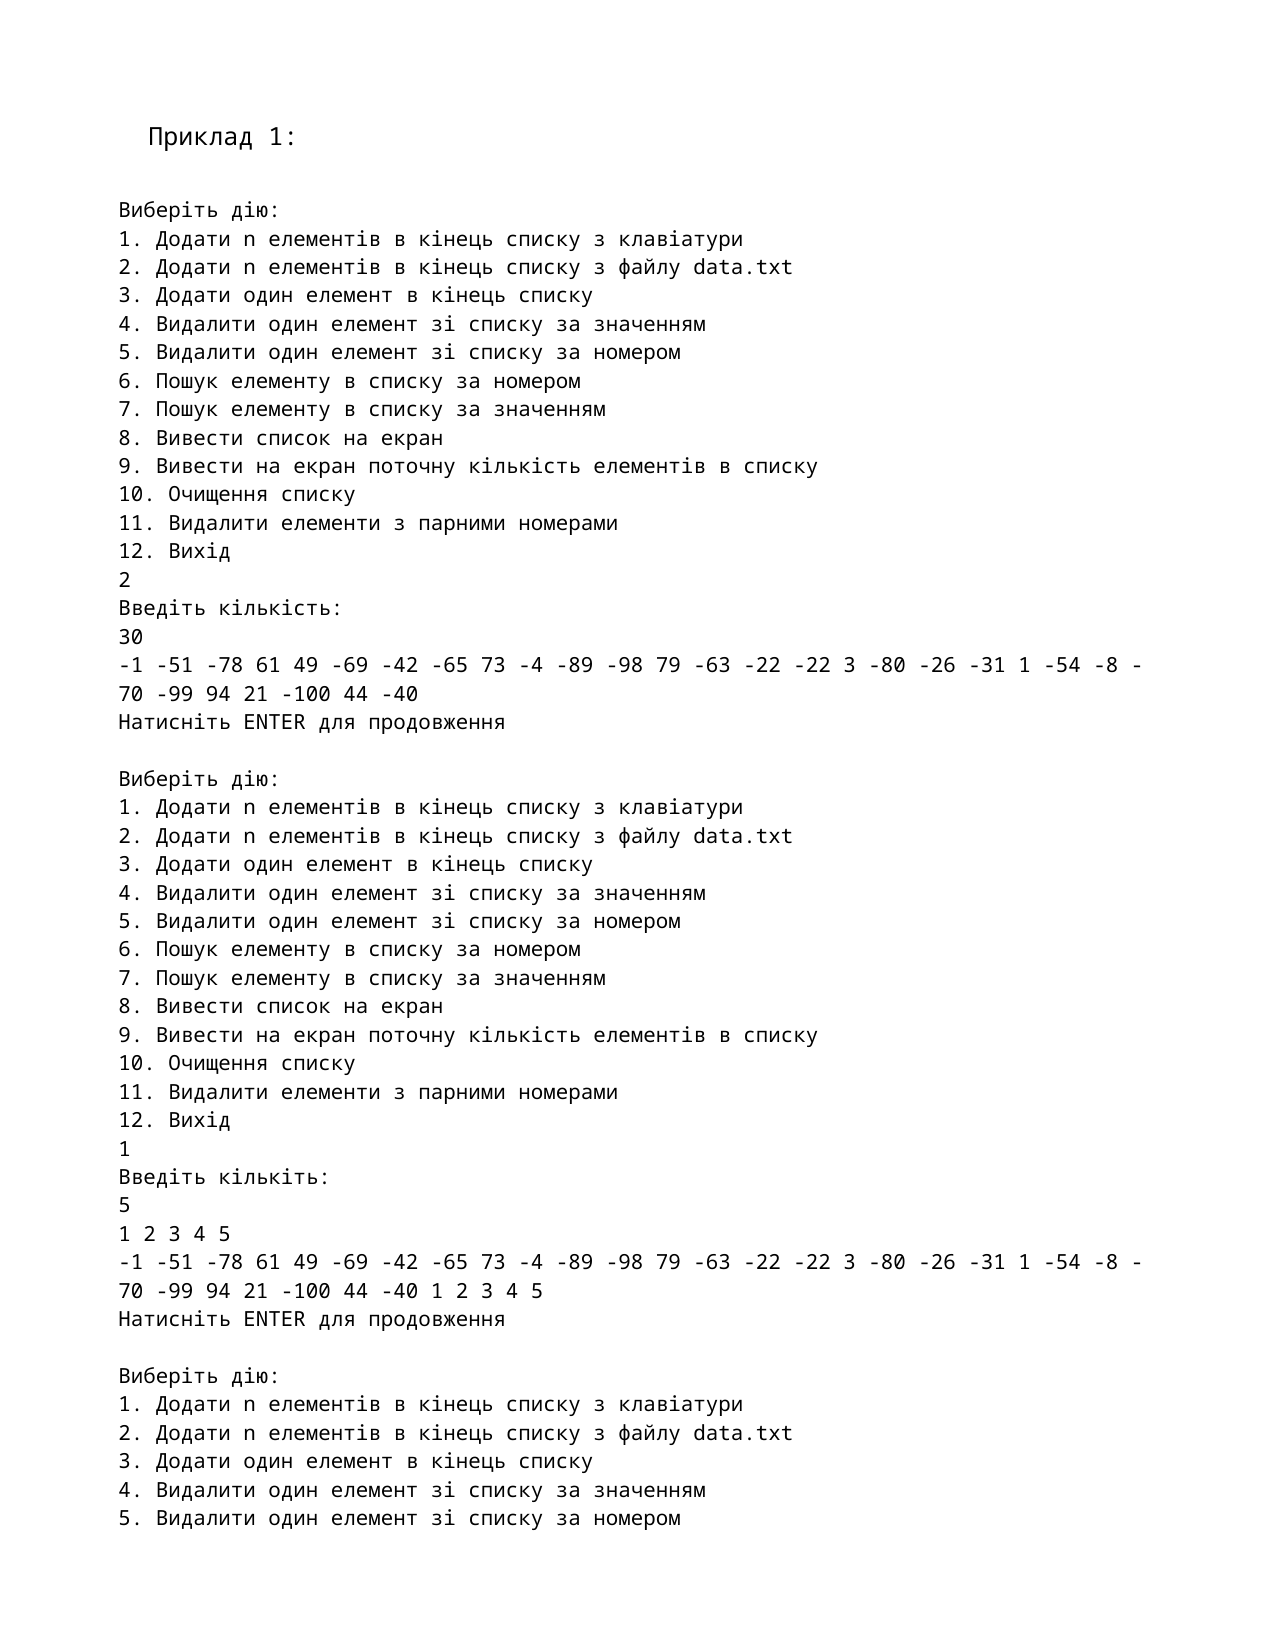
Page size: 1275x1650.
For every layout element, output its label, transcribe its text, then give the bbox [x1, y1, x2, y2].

text Введіть кількіть: [118, 1162, 1157, 1191]
text 9. Вивести на екран поточну кількість елементів в списку [118, 451, 1157, 479]
text Натисніть ENTER для продовження [118, 707, 1157, 736]
text 3. Додати один елемент в кінець списку [118, 849, 1157, 878]
text 9. Вивести на екран поточну кількість елементів в списку [118, 1020, 1157, 1048]
text 2. Додати n елементів в кінець списку з файлу data.txt [118, 821, 1157, 849]
text Приклад 1: [118, 118, 1157, 152]
text 10. Очищення списку [118, 479, 1157, 508]
text -1 -51 -78 61 49 -69 -42 -65 73 -4 -89 -98 79 -63 -22 -22 3 -80 -26 -31 1 -54 -8 -70 -99 94 21 -100 44 -40 [118, 650, 1157, 707]
text 7. Пошук елементу в списку за значенням [118, 394, 1157, 423]
text 2 [118, 565, 1157, 593]
text 2. Додати n елементів в кінець списку з файлу data.txt [118, 252, 1157, 281]
text 3. Додати один елемент в кінець списку [118, 1446, 1157, 1475]
text 2. Додати n елементів в кінець списку з файлу data.txt [118, 1418, 1157, 1446]
text Вибeріть дію: [118, 195, 1157, 224]
text 5. Видалити один елемент зі списку за номером [118, 906, 1157, 934]
text 1. Додати n елементів в кінець списку з клавіатури [118, 1389, 1157, 1418]
text 1. Додати n елементів в кінець списку з клавіатури [118, 792, 1157, 821]
text -1 -51 -78 61 49 -69 -42 -65 73 -4 -89 -98 79 -63 -22 -22 3 -80 -26 -31 1 -54 -8 -70 -99 94 21 -100 44 -40 1 2 3 4 5 [118, 1247, 1157, 1304]
text Вибeріть дію: [118, 764, 1157, 792]
text 30 [118, 622, 1157, 650]
text 7. Пошук елементу в списку за значенням [118, 963, 1157, 991]
text 3. Додати один елемент в кінець списку [118, 281, 1157, 309]
text 5. Видалити один елемент зі списку за номером [118, 1503, 1157, 1532]
text 6. Пошук елементу в списку за номером [118, 934, 1157, 963]
text Натисніть ENTER для продовження [118, 1304, 1157, 1333]
text 1 [118, 1134, 1157, 1162]
text 1 2 3 4 5 [118, 1219, 1157, 1247]
text Вибeріть дію: [118, 1361, 1157, 1389]
text 11. Видалити елементи з парними номерами [118, 508, 1157, 536]
text 12. Вихід [118, 1105, 1157, 1134]
text 11. Видалити елементи з парними номерами [118, 1077, 1157, 1105]
text 8. Вивести список на екран [118, 991, 1157, 1020]
text 4. Видалити один елемент зі списку за значенням [118, 309, 1157, 337]
text 5 [118, 1191, 1157, 1219]
text 1. Додати n елементів в кінець списку з клавіатури [118, 224, 1157, 252]
text 6. Пошук елементу в списку за номером [118, 366, 1157, 394]
text 4. Видалити один елемент зі списку за значенням [118, 1475, 1157, 1503]
text 12. Вихід [118, 536, 1157, 565]
text 8. Вивести список на екран [118, 423, 1157, 451]
text 10. Очищення списку [118, 1048, 1157, 1077]
text 4. Видалити один елемент зі списку за значенням [118, 878, 1157, 906]
text Введіть кількість: [118, 593, 1157, 622]
text 5. Видалити один елемент зі списку за номером [118, 337, 1157, 366]
